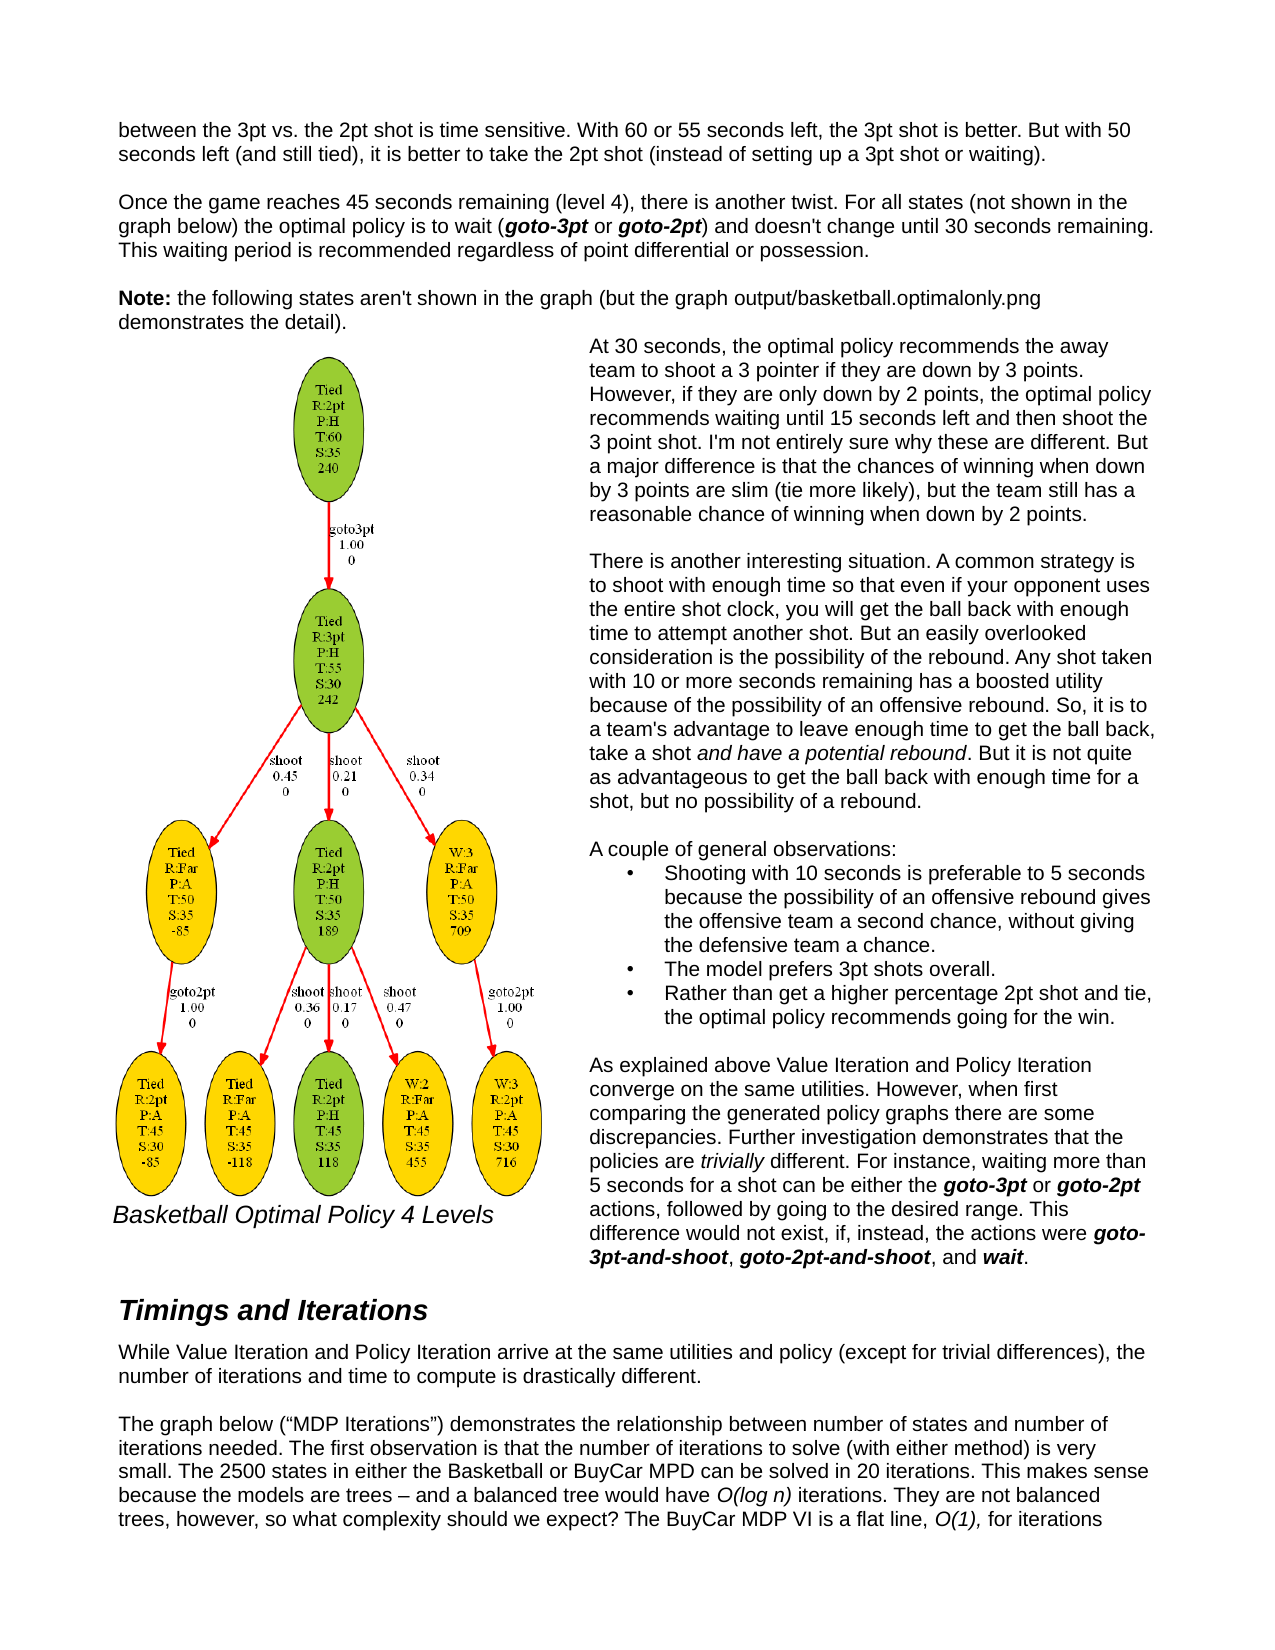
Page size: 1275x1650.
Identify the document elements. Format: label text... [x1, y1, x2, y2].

text While Value Iteration and Policy Iteration arrive at the same utilities and policy (except for trivial differences), the number of iterations and time to compute is drastically different. [118, 1339, 1157, 1387]
text Note: the following states aren't shown in the graph (but the graph output/basketball.optimalonly.png demonstrates the detail). [118, 286, 1157, 334]
text Basketball Optimal Policy 4 Levels [112, 1200, 544, 1229]
list Shooting with 10 seconds is preferable to 5 seconds because the possibility of an offensive rebound gives the offensive team a second chance, without giving the defensive team a chance. [545, 861, 1157, 957]
subtitle Timings and Iterations [118, 1293, 1157, 1327]
picture [112, 352, 545, 1200]
text Once the game reaches 45 seconds remaining (level 4), there is another twist. For all states (not shown in the graph below) the optimal policy is to wait (goto-3pt or goto-2pt) and doesn't change until 30 seconds remaining. This waiting period is recommended regardless of point differential or possession. [118, 190, 1157, 262]
list Rather than get a higher percentage 2pt shot and tie, the optimal policy recommends going for the win. [545, 981, 1157, 1029]
text A couple of general observations: [545, 837, 1157, 861]
text As explained above Value Iteration and Policy Iteration converge on the same utilities. However, when first comparing the generated policy graphs there are some discrepancies. Further investigation demonstrates that the policies are trivially different. For instance, waiting more than 5 seconds for a shot can be either the goto-3pt or goto-2pt actions, followed by going to the desired range. This difference would not exist, if, instead, the actions were goto-3pt-and-shoot, goto-2pt-and-shoot, and wait. [118, 1053, 1157, 1268]
text There is another interesting situation. A common strategy is to shoot with enough time so that even if your opponent uses the entire shot clock, you will get the ball back with enough time to attempt another shot. But an easily overlooked consideration is the possibility of the rebound. Any shot taken with 10 or more seconds remaining has a boosted utility because of the possibility of an offensive rebound. So, it is to a team's advantage to leave enough time to get the ball back, take a shot and have a potential rebound. But it is not quite as advantageous to get the ball back with enough time for a shot, but no possibility of a rebound. [545, 549, 1157, 813]
text At 30 seconds, the optimal policy recommends the away team to shoot a 3 pointer if they are down by 3 points. However, if they are only down by 2 points, the optimal policy recommends waiting until 15 seconds left and then shoot the 3 point shot. I'm not entirely sure why these are different. But a major difference is that the chances of winning when down by 3 points are slim (tie more likely), but the team still has a reasonable chance of winning when down by 2 points. [112, 334, 1157, 525]
text between the 3pt vs. the 2pt shot is time sensitive. With 60 or 55 seconds left, the 3pt shot is better. But with 50 seconds left (and still tied), it is better to take the 2pt shot (instead of setting up a 3pt shot or waiting). [118, 118, 1157, 166]
list The model prefers 3pt shots overall. [545, 957, 1157, 981]
text The graph below (“MDP Iterations”) demonstrates the relationship between number of states and number of iterations needed. The first observation is that the number of iterations to solve (with either method) is very small. The 2500 states in either the Basketball or BuyCar MPD can be solved in 20 iterations. This makes sense because the models are trees – and a balanced tree would have O(log n) iterations. They are not balanced trees, however, so what complexity should we expect? The BuyCar MDP VI is a flat line, O(1), for iterations [118, 1411, 1157, 1531]
